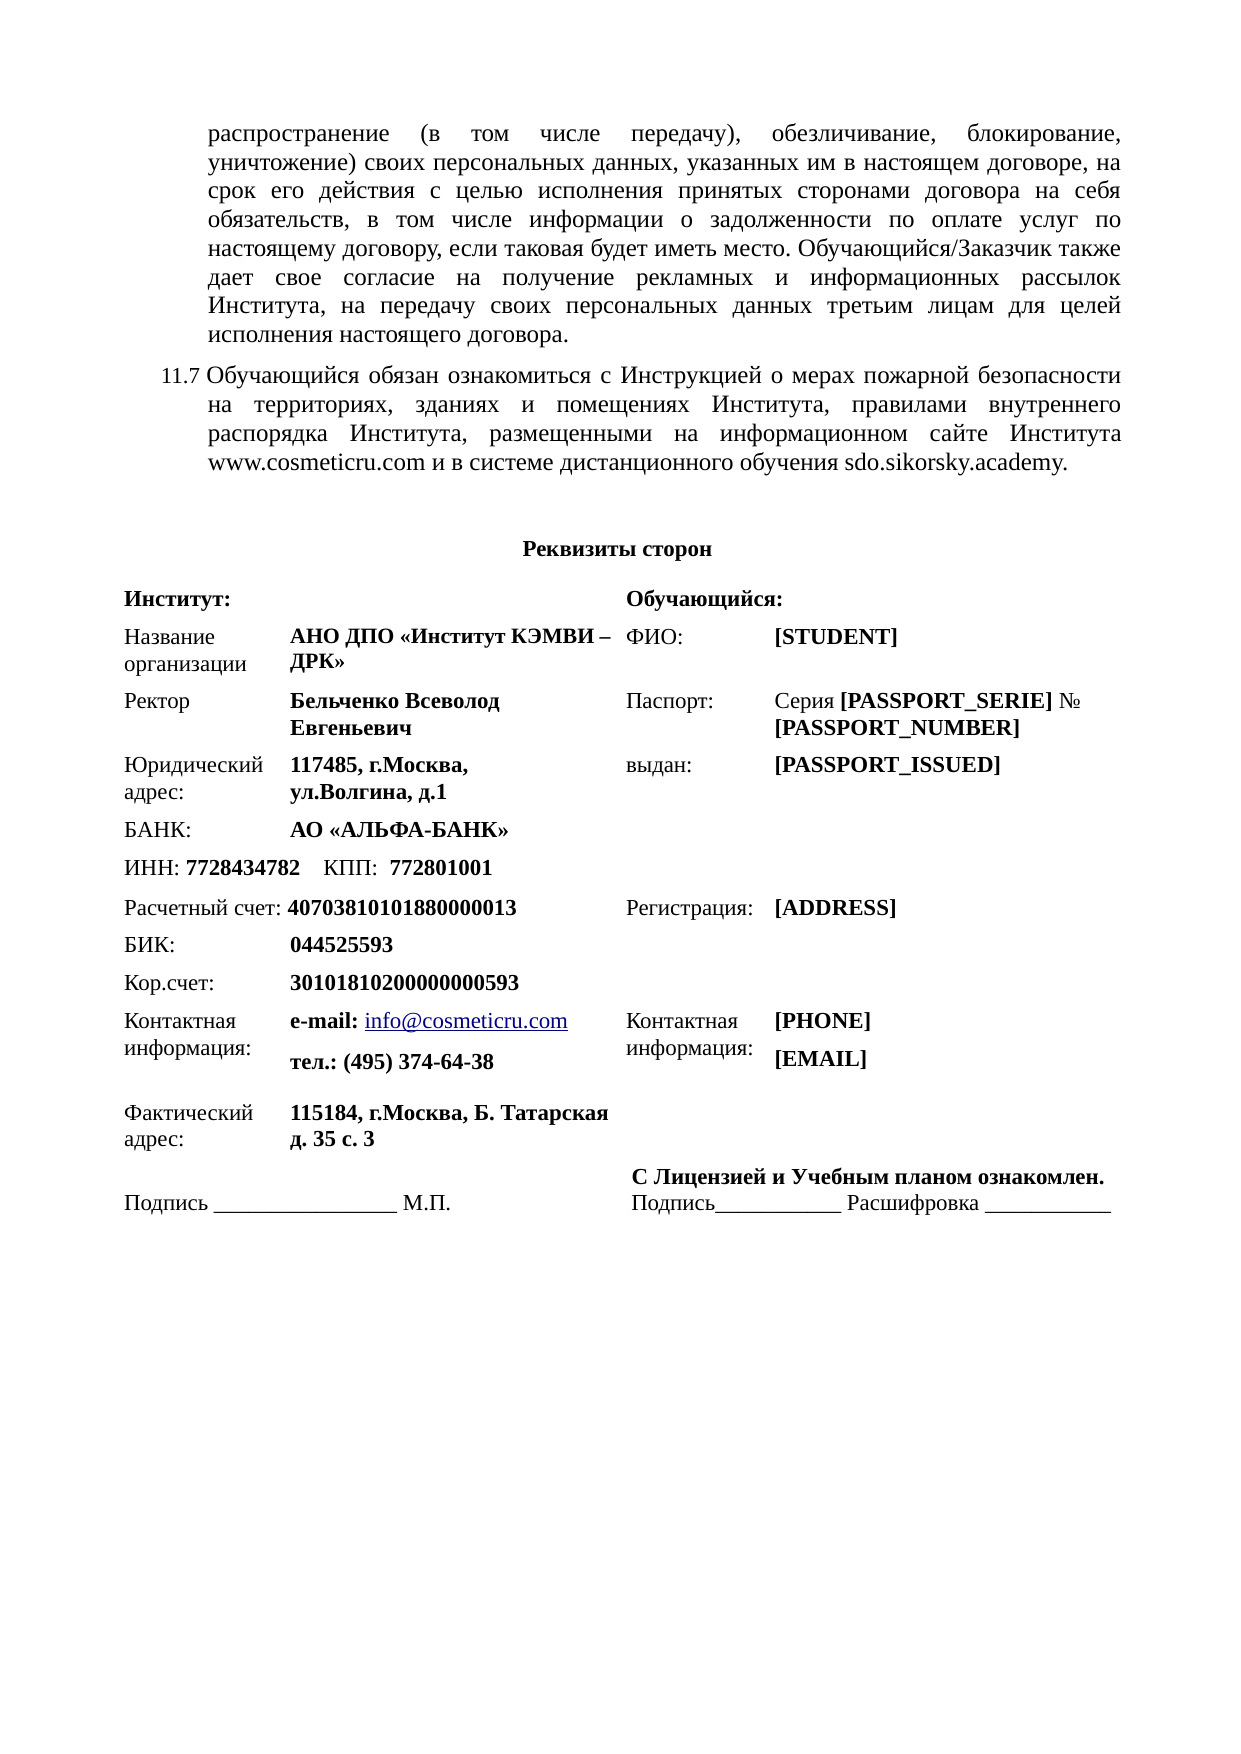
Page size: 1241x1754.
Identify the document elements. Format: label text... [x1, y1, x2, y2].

table_cell Контактная информация: [620, 1001, 768, 1157]
table_cell Институт: [118, 580, 620, 617]
table_cell Ректор [118, 682, 284, 746]
table_cell АНО ДПО «Институт КЭМВИ – ДРК» [284, 618, 620, 682]
table_cell БАНК: [118, 810, 284, 848]
table_cell Юридический адрес: [118, 746, 284, 810]
table_cell БИК: [118, 926, 284, 964]
table_cell 117485, г.Москва, ул.Волгина, д.1 [284, 746, 620, 810]
table_cell ФИО: [620, 618, 768, 682]
table_cell Регистрация: [620, 888, 768, 1001]
table_header Реквизиты сторон [118, 529, 1122, 580]
table_cell Паспорт: [620, 682, 768, 746]
table_cell 30101810200000000593 [284, 964, 620, 1001]
table_cell [STUDENT] [769, 618, 1122, 682]
table_cell ИНН: 7728434782 КПП: 772801001 [118, 848, 620, 888]
table_cell Бельченко Всеволод Евгеньевич [284, 682, 620, 746]
table_cell [ADDRESS] [769, 888, 1122, 1001]
list распространение (в том числе передачу), обезличивание, блокирование, уничтожение) своих персональных данных, указанных им в настоящем договоре, на срок его действия с целью исполнения принятых сторонами договора на себя обязательств, в том числе информации о задолженности по оплате услуг по настоящему договору, если таковая будет иметь место. Обучающийся/Заказчик также дает свое согласие на получение рекламных и информационных рассылок Института, на передачу своих персональных данных третьим лицам для целей исполнения настоящего договора. [155, 118, 1122, 348]
table_cell Контактная информация: [118, 1001, 284, 1093]
table_cell Подпись ________________ М.П. [118, 1157, 620, 1221]
table_cell Серия [PASSPORT_SERIE] № [PASSPORT_NUMBER] [769, 682, 1122, 746]
table_cell Кор.счет: [118, 964, 284, 1001]
table_cell Обучающийся: [620, 580, 1122, 617]
table_cell АО «АЛЬФА-БАНК» [284, 810, 620, 848]
table_cell [PHONE] [EMAIL] [769, 1001, 1122, 1157]
table_cell Фактический адрес: [118, 1093, 284, 1157]
table_cell Расчетный счет: 40703810101880000013 [118, 888, 620, 926]
table_cell С Лицензией и Учебным планом ознакомлен. Подпись___________ Расшифровка ___________ [620, 1157, 1122, 1221]
table_cell 044525593 [284, 926, 620, 964]
list Обучающийся обязан ознакомиться с Инструкцией о мерах пожарной безопасности на территориях, зданиях и помещениях Института, правилами внутреннего распорядка Института, размещенными на информационном сайте Института www.cosmeticru.com и в системе дистанционного обучения sdo.sikorsky.academy. [155, 361, 1122, 476]
table_cell Название организации [118, 618, 284, 682]
table_cell e-mail: info@cosmeticru.com тел.: (495) 374-64-38 [284, 1001, 620, 1093]
table_cell 115184, г.Москва, Б. Татарская д. 35 с. 3 [284, 1093, 620, 1157]
table_cell выдан: [620, 746, 768, 888]
table_cell [PASSPORT_ISSUED] [769, 746, 1122, 888]
